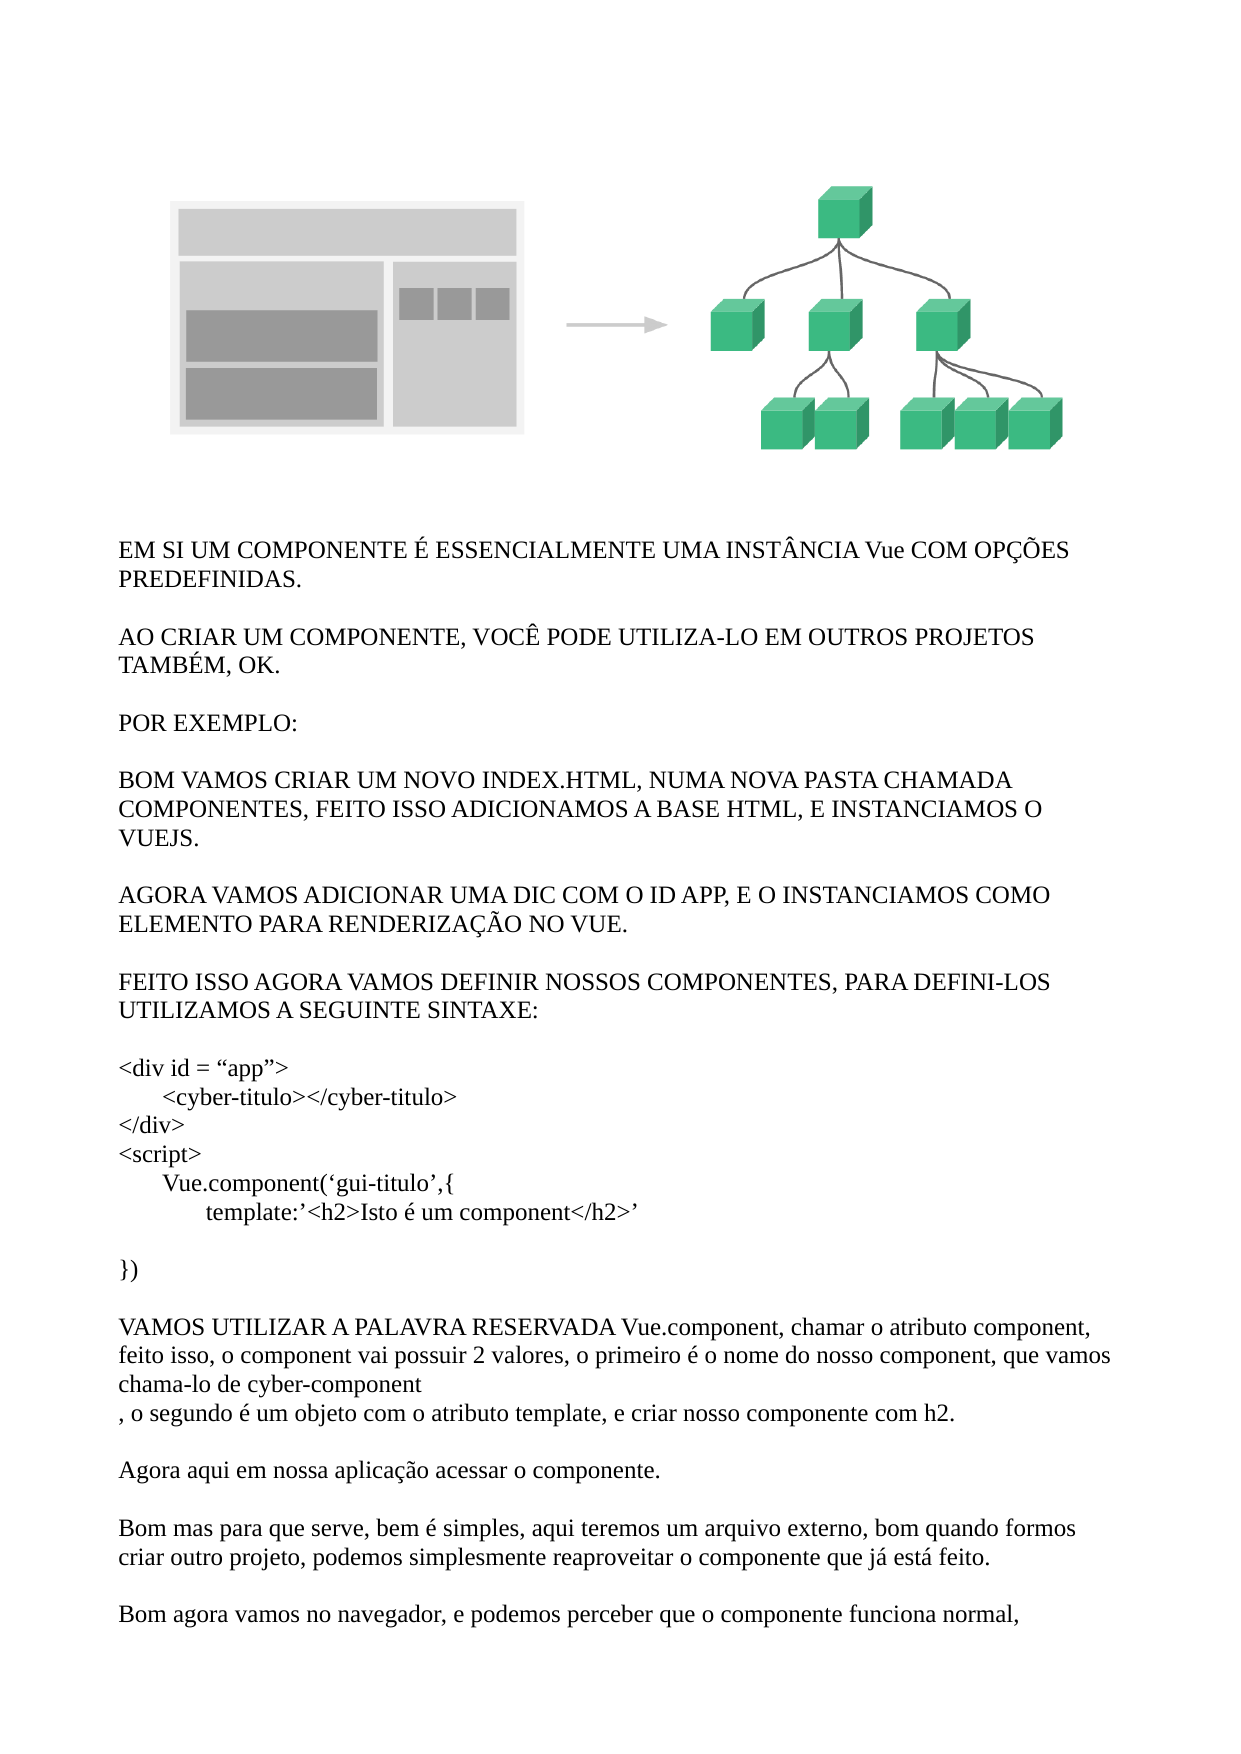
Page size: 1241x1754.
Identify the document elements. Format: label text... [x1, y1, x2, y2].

text Bom mas para que serve, bem é simples, aqui teremos um arquivo externo, bom quando formos criar outro projeto, podemos simplesmente reaproveitar o componente que já está feito. [118, 1513, 1122, 1570]
text </div> [118, 1110, 1122, 1139]
text EM SI UM COMPONENTE É ESSENCIALMENTE UMA INSTÂNCIA Vue COM OPÇÕES PREDEFINIDAS. [118, 535, 1122, 593]
text AO CRIAR UM COMPONENTE, VOCÊ PODE UTILIZA-LO EM OUTROS PROJETOS TAMBÉM, OK. [118, 622, 1122, 679]
text <div id = “app”> [118, 1053, 1122, 1082]
picture [118, 118, 1123, 507]
text BOM VAMOS CRIAR UM NOVO INDEX.HTML, NUMA NOVA PASTA CHAMADA COMPONENTES, FEITO ISSO ADICIONAMOS A BASE HTML, E INSTANCIAMOS O VUEJS. [118, 765, 1122, 852]
text <script> [118, 1139, 1122, 1168]
text Agora aqui em nossa aplicação acessar o componente. [118, 1455, 1122, 1484]
text Bom agora vamos no navegador, e podemos perceber que o componente funciona normal, [118, 1599, 1122, 1628]
text AGORA VAMOS ADICIONAR UMA DIC COM O ID APP, E O INSTANCIAMOS COMO ELEMENTO PARA RENDERIZAÇÃO NO VUE. [118, 880, 1122, 938]
text }) [118, 1254, 1122, 1283]
text FEITO ISSO AGORA VAMOS DEFINIR NOSSOS COMPONENTES, PARA DEFINI-LOS UTILIZAMOS A SEGUINTE SINTAXE: [118, 967, 1122, 1024]
text VAMOS UTILIZAR A PALAVRA RESERVADA Vue.component, chamar o atributo component, feito isso, o component vai possuir 2 valores, o primeiro é o nome do nosso component, que vamos chama-lo de cyber-component [118, 1312, 1122, 1398]
text , o segundo é um objeto com o atributo template, e criar nosso componente com h2. [118, 1398, 1122, 1427]
text template:’<h2>Isto é um component</h2>’ [118, 1197, 1122, 1225]
text Vue.component(‘gui-titulo’,{ [118, 1168, 1122, 1197]
text POR EXEMPLO: [118, 708, 1122, 737]
text <cyber-titulo></cyber-titulo> [118, 1082, 1122, 1110]
